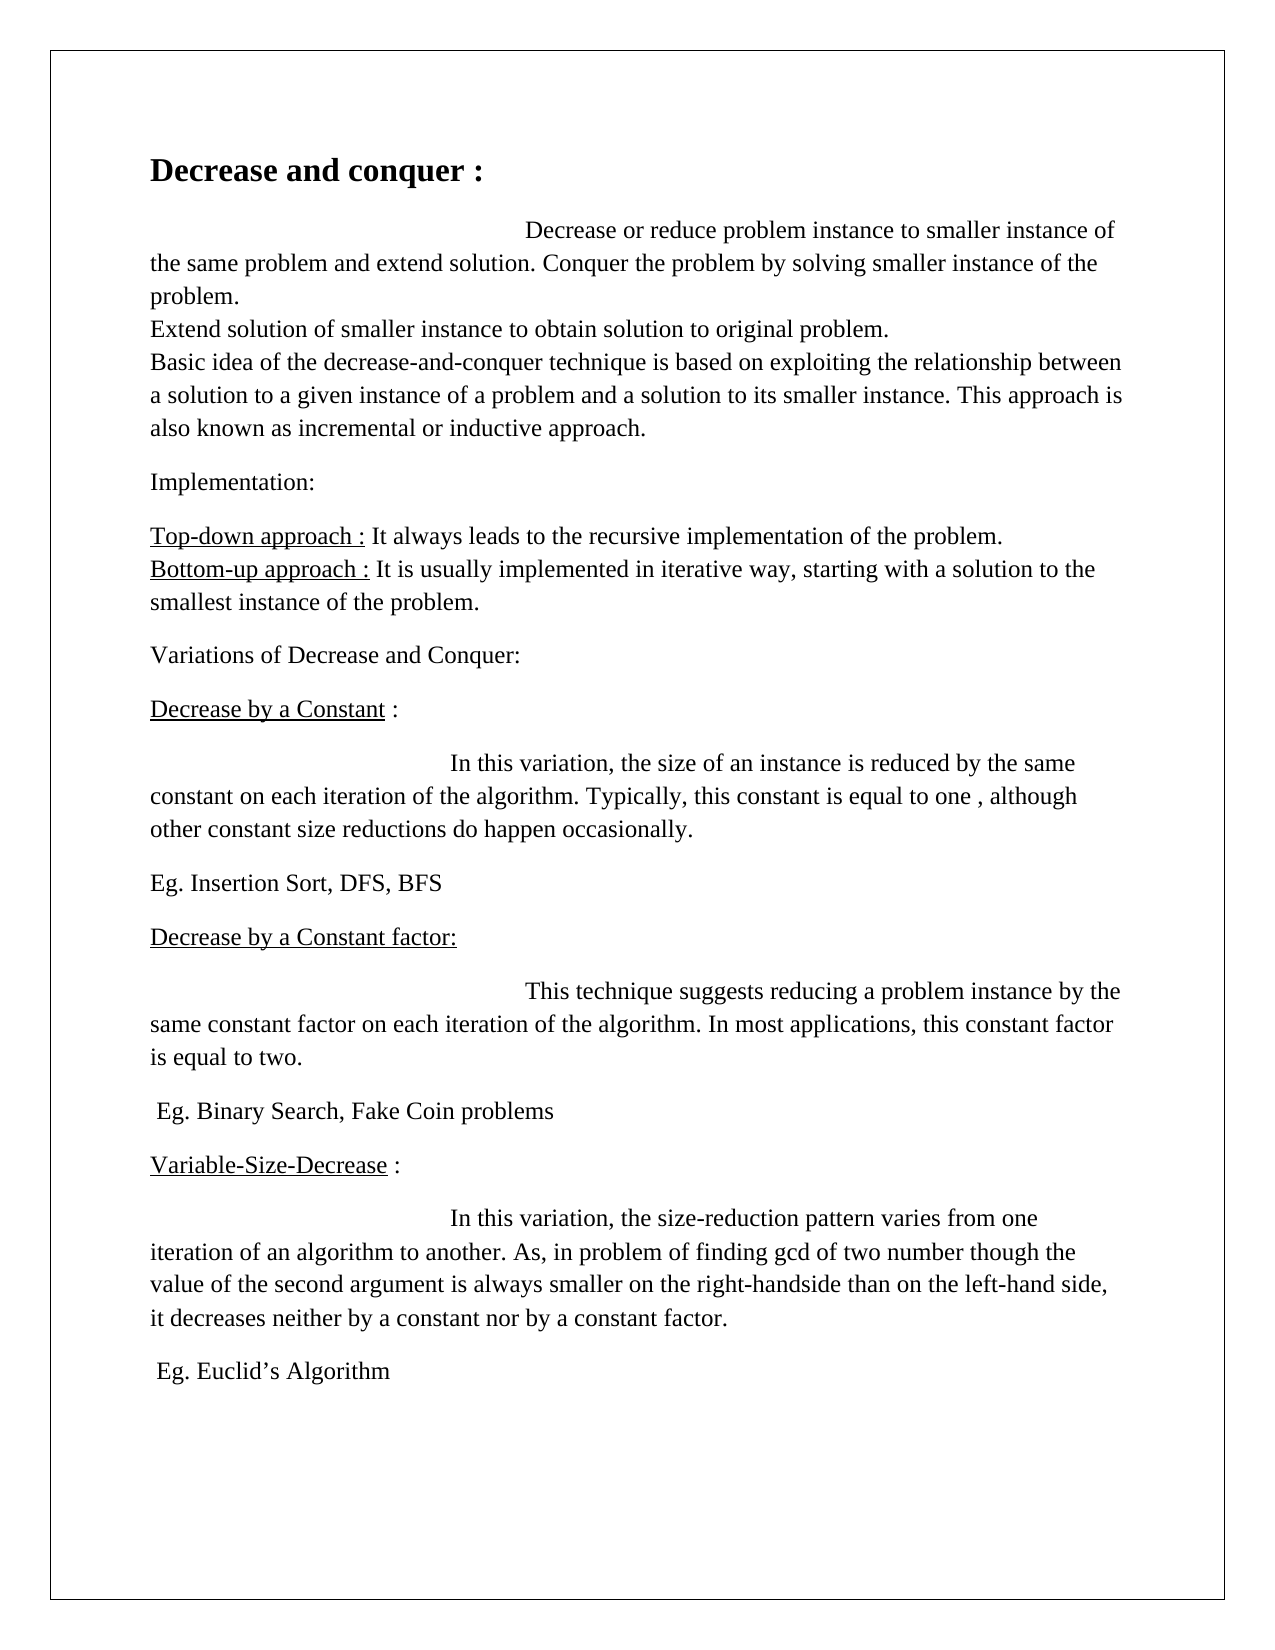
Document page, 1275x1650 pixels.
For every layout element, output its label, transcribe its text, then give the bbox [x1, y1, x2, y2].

text Implementation: [150, 467, 1125, 496]
text Decrease by a Constant : [150, 694, 1125, 723]
text Variations of Decrease and Conquer: [150, 641, 1125, 669]
text Top-down approach : It always leads to the recursive implementation of the problem. Bottom-up approach : It is usually implemented in iterative way, starting with a solution to the smallest instance of the problem. [150, 521, 1125, 616]
text Eg. Binary Search, Fake Coin problems [150, 1096, 1125, 1124]
text Eg. Insertion Sort, DFS, BFS [150, 868, 1125, 897]
text In this variation, the size of an instance is reduced by the same constant on each iteration of the algorithm. Typically, this constant is equal to one , although other constant size reductions do happen occasionally. [150, 748, 1125, 843]
text Decrease and conquer : [150, 150, 1125, 188]
text Variable-Size-Decrease : [150, 1150, 1125, 1178]
text Eg. Euclid’s Algorithm [150, 1356, 1125, 1385]
text This technique suggests reducing a problem instance by the same constant factor on each iteration of the algorithm. In most applications, this constant factor is equal to two. [150, 976, 1125, 1071]
text Decrease or reduce problem instance to smaller instance of the same problem and extend solution. Conquer the problem by solving smaller instance of the problem. Extend solution of smaller instance to obtain solution to original problem. Basic idea of the decrease-and-conquer technique is based on exploiting the relationship between a solution to a given instance of a problem and a solution to its smaller instance. This approach is also known as incremental or inductive approach. [150, 215, 1125, 442]
text In this variation, the size-reduction pattern varies from one iteration of an algorithm to another. As, in problem of finding gcd of two number though the value of the second argument is always smaller on the right-handside than on the left-hand side, it decreases neither by a constant nor by a constant factor. [150, 1203, 1125, 1331]
text Decrease by a Constant factor: [150, 922, 1125, 951]
